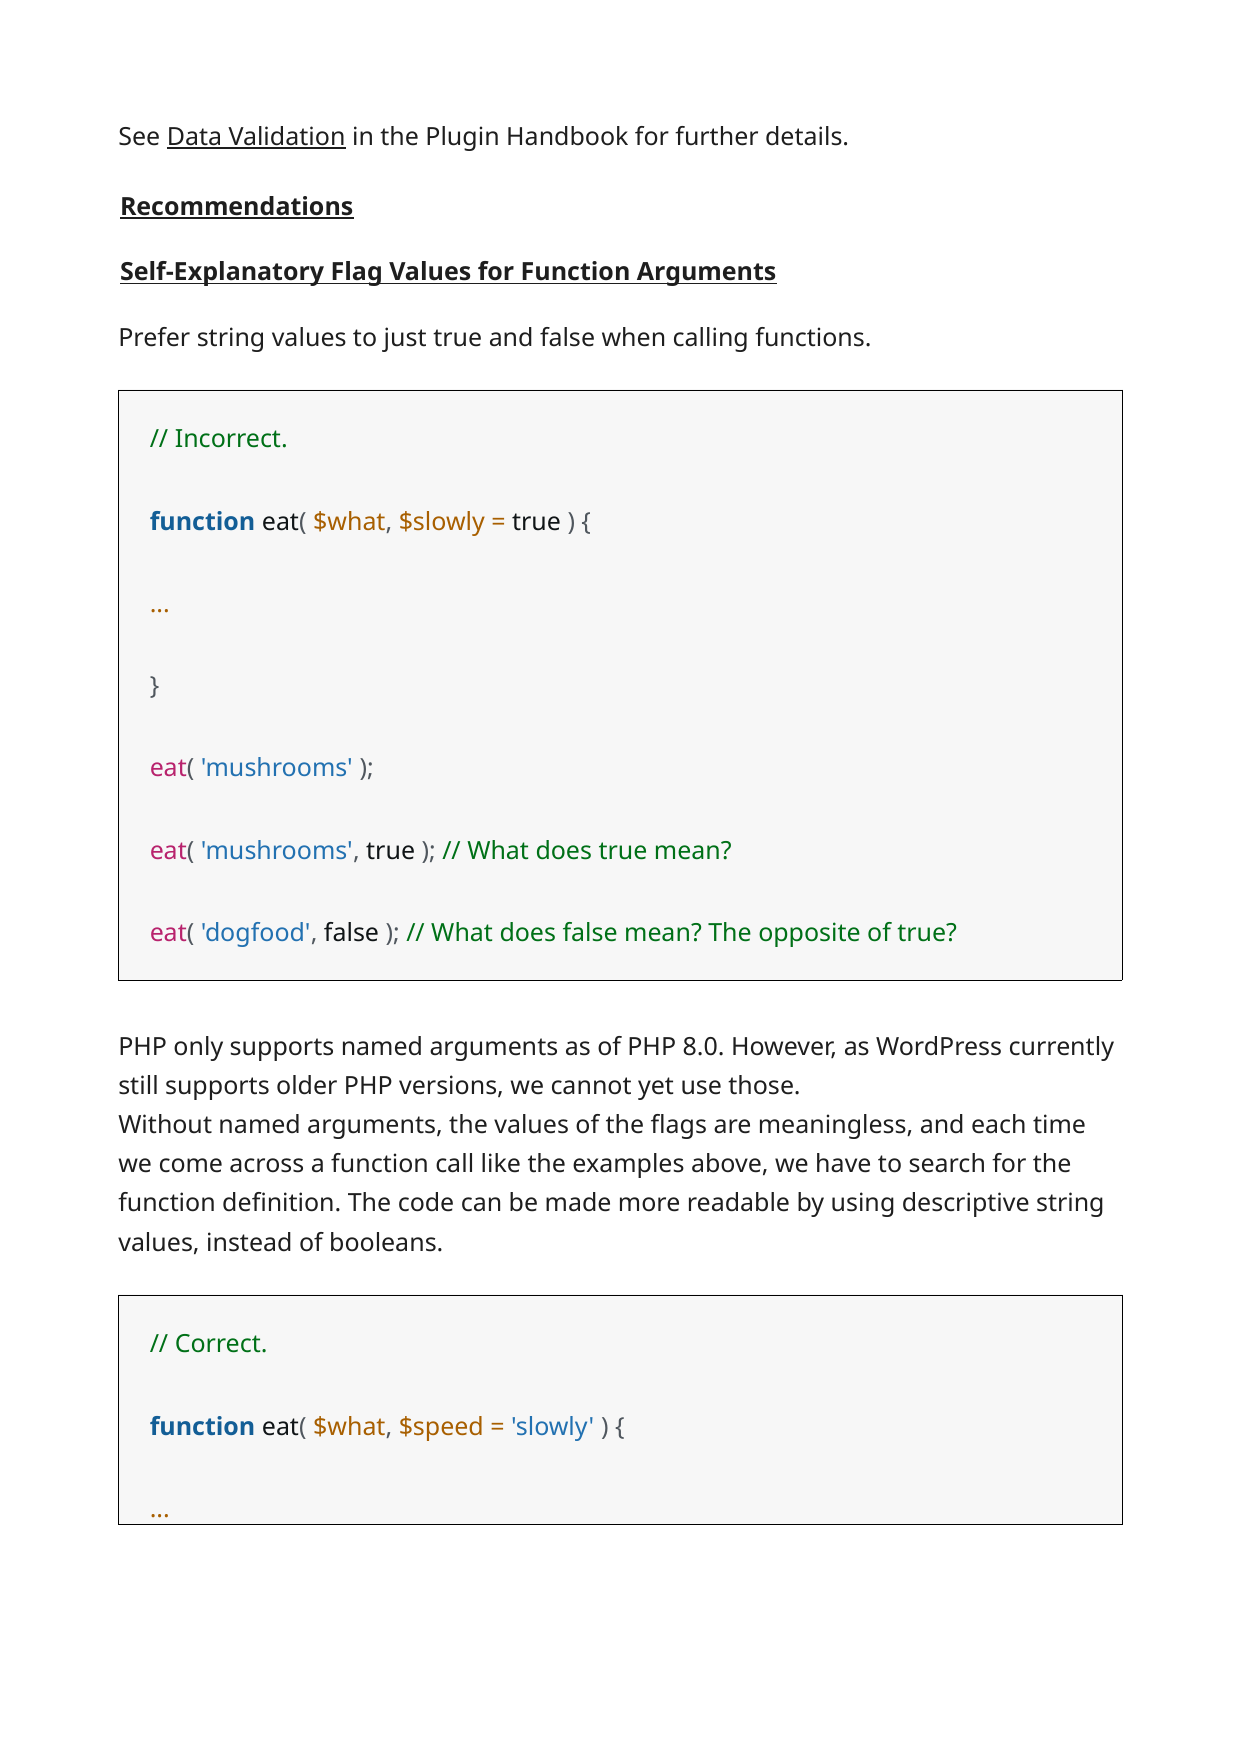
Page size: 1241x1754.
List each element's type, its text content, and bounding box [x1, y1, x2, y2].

text eat( 'mushrooms' ); [119, 719, 1122, 784]
text eat( 'dogfood', false ); // What does false mean? The opposite of true? [119, 883, 1122, 980]
text ... [119, 1459, 1122, 1524]
text // Correct. [119, 1296, 1122, 1360]
subtitle Self-Explanatory Flag Values for Function Arguments [118, 254, 1122, 288]
text } [119, 636, 1122, 702]
text // Incorrect. [119, 391, 1122, 455]
text Prefer string values to just true and false when calling functions. [118, 319, 1122, 353]
text function eat( $what, $slowly = true ) { [119, 472, 1122, 537]
text ... [119, 554, 1122, 619]
text See Data Validation in the Plugin Handbook for further details. [118, 118, 1122, 152]
subtitle Recommendations [118, 188, 1122, 223]
text PHP only supports named arguments as of PHP 8.0. However, as WordPress currently still supports older PHP versions, we cannot yet use those. Without named arguments, the values of the flags are meaningless, and each time we come across a function call like the examples above, we have to search for the function definition. The code can be made more readable by using descriptive string values, instead of booleans. [118, 1028, 1122, 1258]
text eat( 'mushrooms', true ); // What does true mean? [119, 801, 1122, 866]
text function eat( $what, $speed = 'slowly' ) { [119, 1377, 1122, 1442]
